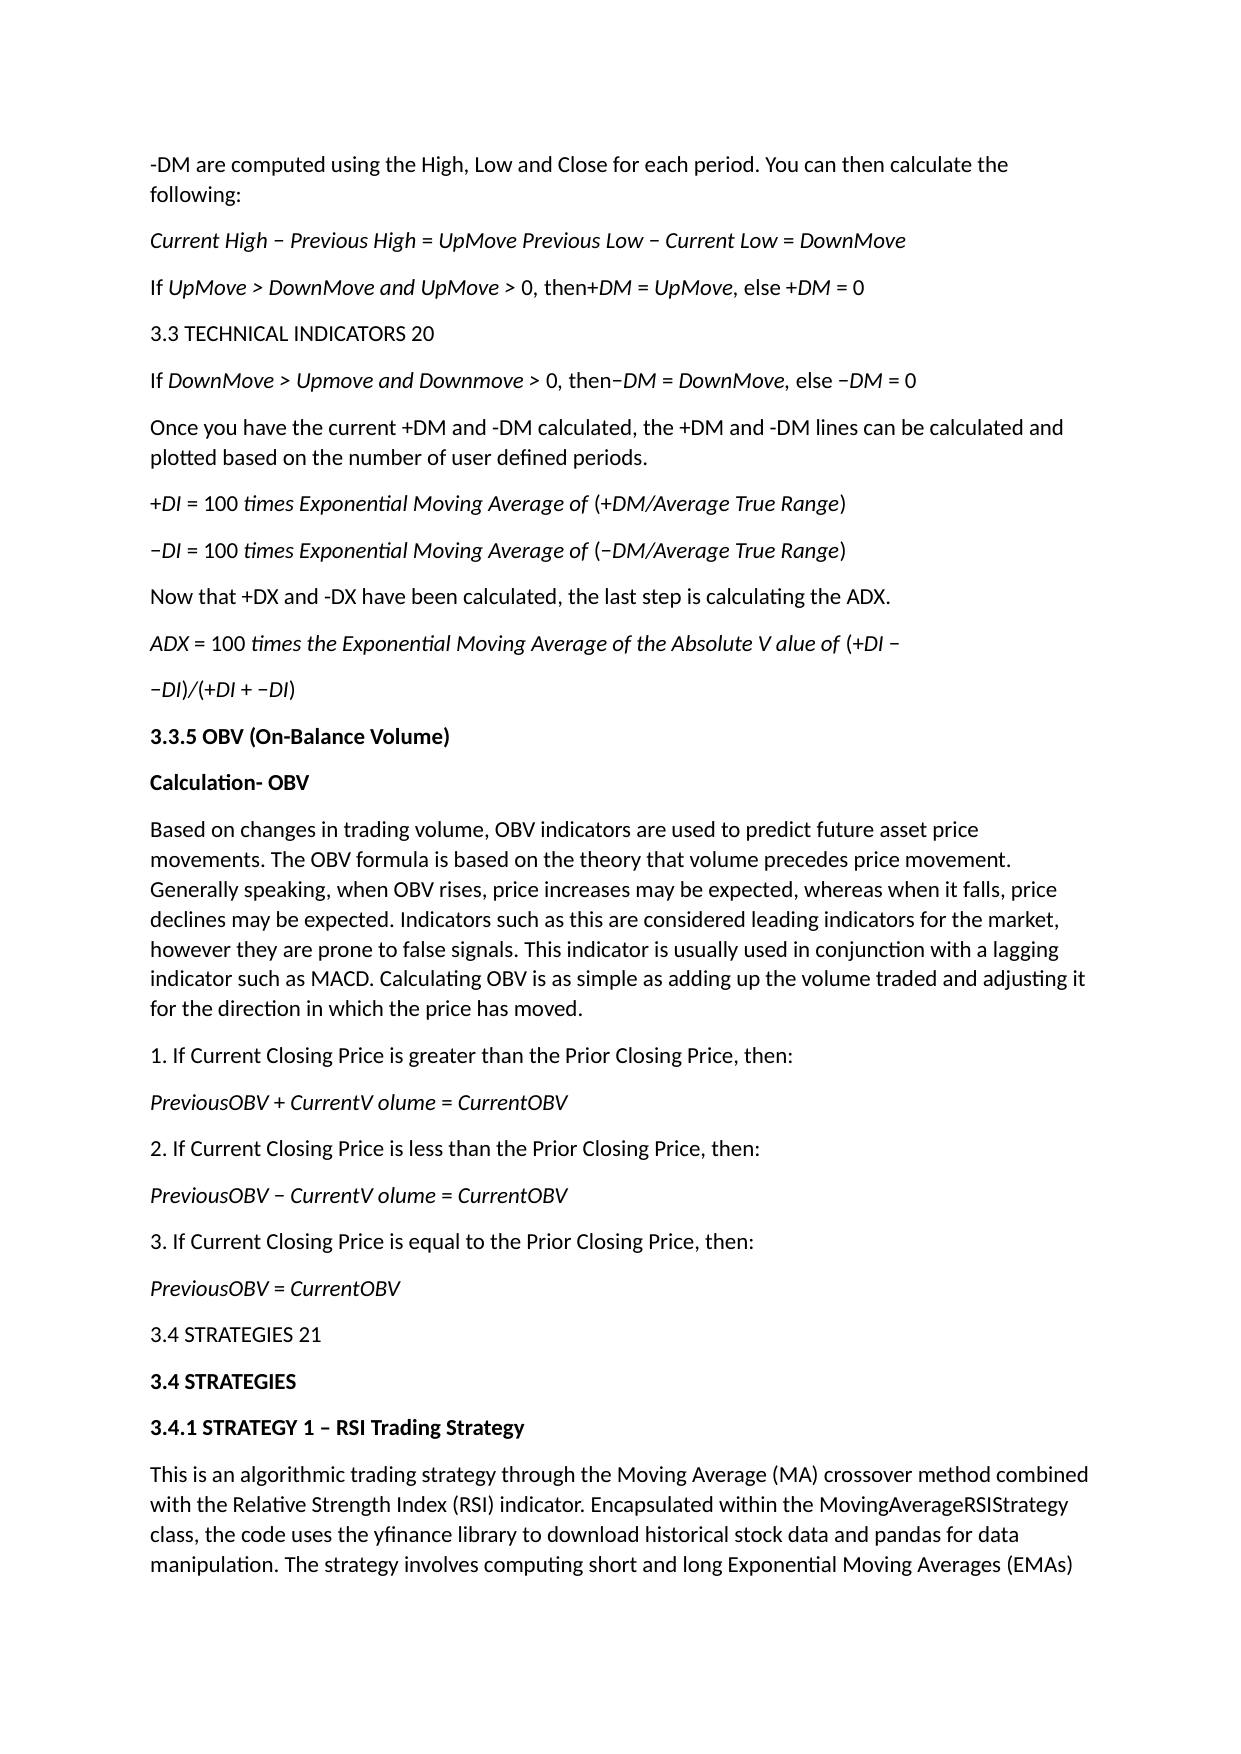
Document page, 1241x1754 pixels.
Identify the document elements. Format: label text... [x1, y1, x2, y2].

text 3.3.5 OBV (On-Balance Volume) [150, 722, 1090, 750]
text PreviousOBV − CurrentV olume = CurrentOBV [150, 1181, 1090, 1209]
text Calculation- OBV [150, 768, 1090, 797]
text 3. If Current Closing Price is equal to the Prior Closing Price, then: [150, 1227, 1090, 1255]
text 2. If Current Closing Price is less than the Prior Closing Price, then: [150, 1134, 1090, 1162]
text +DI = 100 times Exponential Moving Average of (+DM/Average True Range) [150, 489, 1090, 517]
text Based on changes in trading volume, OBV indicators are used to predict future asset price movements. The OBV formula is based on the theory that volume precedes price movement. Generally speaking, when OBV rises, price increases may be expected, whereas when it falls, price declines may be expected. Indicators such as this are considered leading indicators for the market, however they are prone to false signals. This indicator is usually used in conjunction with a lagging indicator such as MACD. Calculating OBV is as simple as adding up the volume traded and adjusting it for the direction in which the price has moved. [150, 815, 1090, 1022]
text PreviousOBV + CurrentV olume = CurrentOBV [150, 1088, 1090, 1116]
text 3.4 STRATEGIES [150, 1367, 1090, 1395]
text 3.4.1 STRATEGY 1 – RSI Trading Strategy [150, 1413, 1090, 1442]
text Now that +DX and -DX have been calculated, the last step is calculating the ADX. [150, 582, 1090, 610]
text If DownMove > Upmove and Downmove > 0, then−DM = DownMove, else −DM = 0 [150, 366, 1090, 394]
text −DI)/(+DI + −DI) [150, 675, 1090, 703]
text Current High − Previous High = UpMove Previous Low − Current Low = DownMove [150, 226, 1090, 254]
text This is an algorithmic trading strategy through the Moving Average (MA) crossover method combined with the Relative Strength Index (RSI) indicator. Encapsulated within the MovingAverageRSIStrategy class, the code uses the yfinance library to download historical stock data and pandas for data manipulation. The strategy involves computing short and long Exponential Moving Averages (EMAs) [150, 1460, 1090, 1578]
text 3.3 TECHNICAL INDICATORS 20 [150, 319, 1090, 348]
text -DM are computed using the High, Low and Close for each period. You can then calculate the following: [150, 150, 1090, 208]
text 1. If Current Closing Price is greater than the Prior Closing Price, then: [150, 1041, 1090, 1069]
text −DI = 100 times Exponential Moving Average of (−DM/Average True Range) [150, 536, 1090, 564]
text ADX = 100 times the Exponential Moving Average of the Absolute V alue of (+DI − [150, 629, 1090, 657]
text 3.4 STRATEGIES 21 [150, 1320, 1090, 1348]
text Once you have the current +DM and -DM calculated, the +DM and -DM lines can be calculated and plotted based on the number of user defined periods. [150, 413, 1090, 471]
text If UpMove > DownMove and UpMove > 0, then+DM = UpMove, else +DM = 0 [150, 273, 1090, 301]
text PreviousOBV = CurrentOBV [150, 1274, 1090, 1302]
